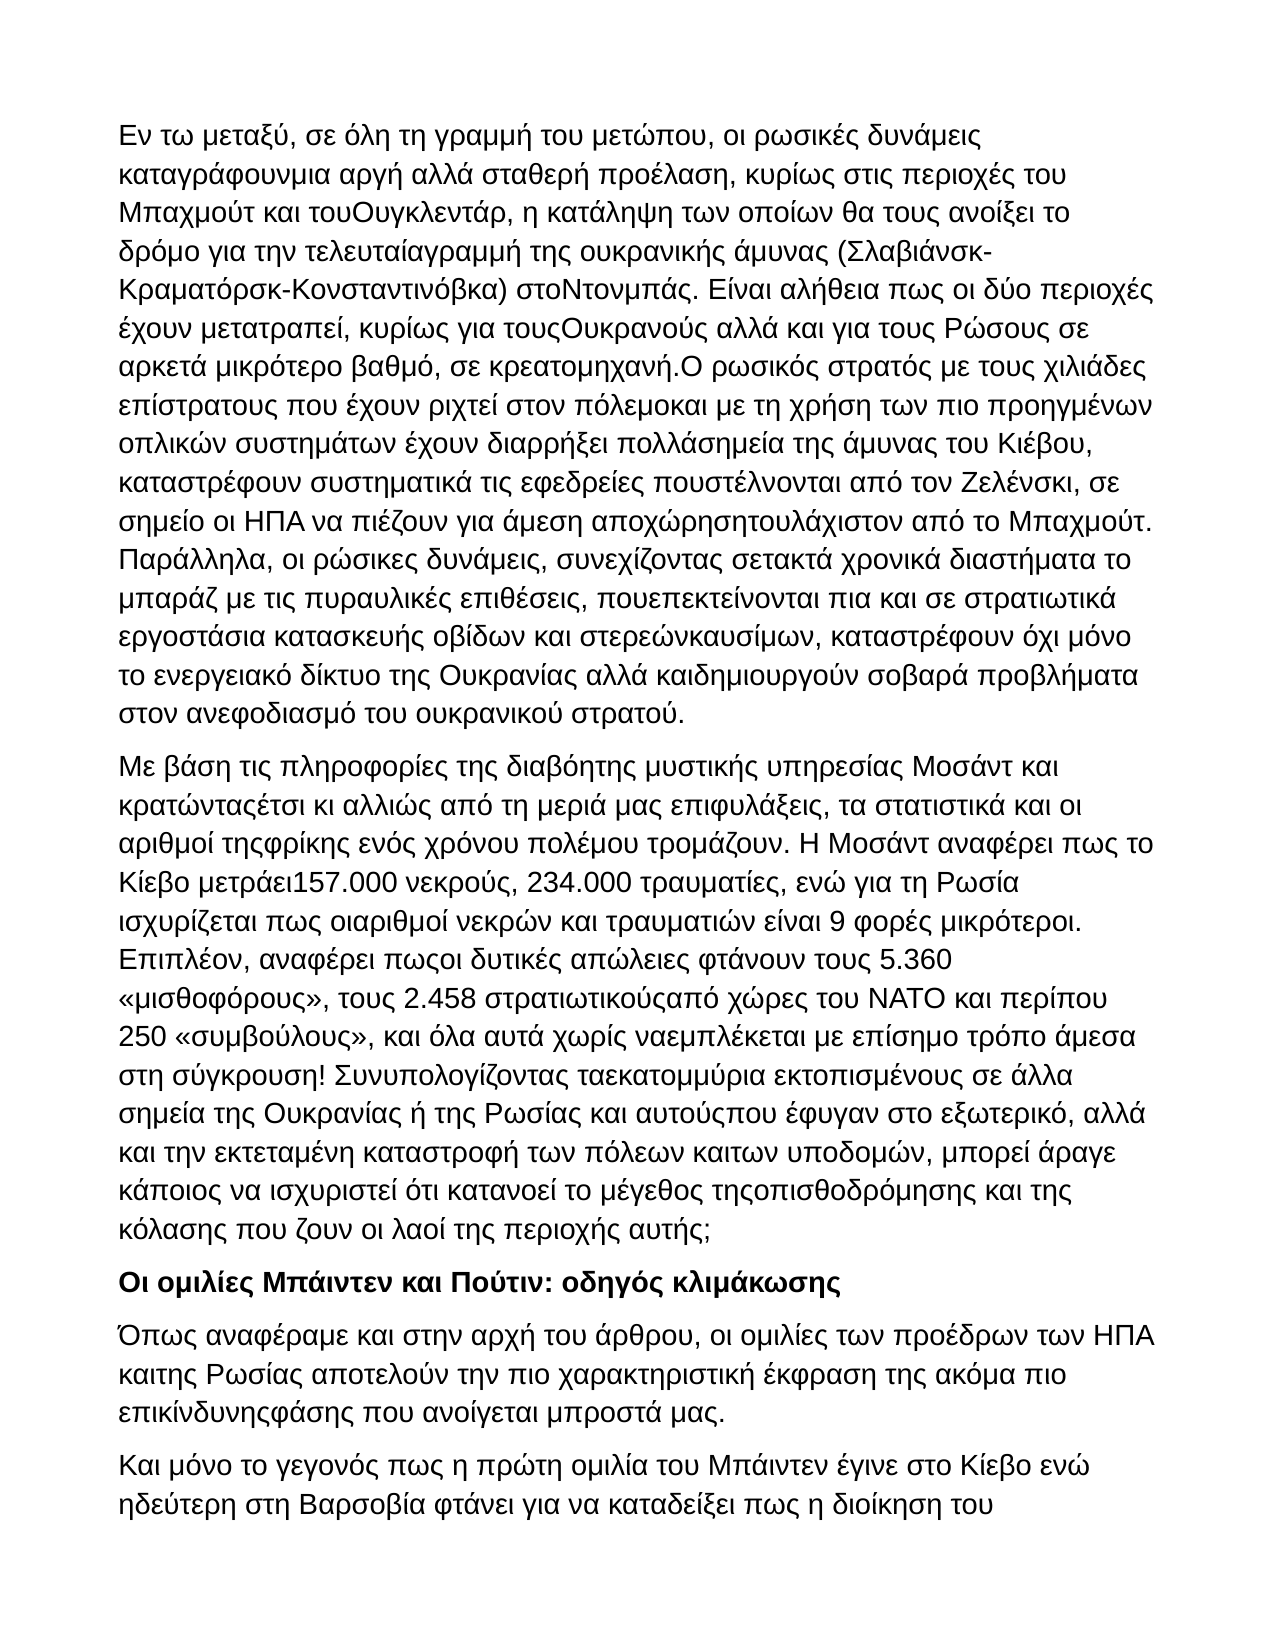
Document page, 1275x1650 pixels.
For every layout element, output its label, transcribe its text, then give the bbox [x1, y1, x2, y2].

text Και μόνο το γεγονός πως η πρώτη ομιλία του Μπάιντεν έγινε στο Κίεβο ενώ ηδεύτερη στη Βαρσοβία φτάνει για να καταδείξει πως η διοίκηση του [118, 1448, 1157, 1520]
text Οι ομιλίες Μπάιντεν και Πούτιν: οδηγός κλιμάκωσης [118, 1265, 1157, 1298]
text Εν τω μεταξύ, σε όλη τη γραμμή του μετώπου, οι ρωσικές δυνάμεις καταγράφουνμια αργή αλλά σταθερή προέλαση, κυρίως στις περιοχές του Μπαχμούτ και τουΟυγκλεντάρ, η κατάληψη των οποίων θα τους ανοίξει το δρόμο για την τελευταίαγραμμή της ουκρανικής άμυνας (Σλαβιάνσκ-Κραματόρσκ-Κονσταντινόβκα) στοΝτονμπάς. Είναι αλήθεια πως οι δύο περιοχές έχουν μετατραπεί, κυρίως για τουςΟυκρανούς αλλά και για τους Ρώσους σε αρκετά μικρότερο βαθμό, σε κρεατομηχανή.Ο ρωσικός στρατός με τους χιλιάδες επίστρατους που έχουν ριχτεί στον πόλεμοκαι με τη χρήση των πιο προηγμένων οπλικών συστημάτων έχουν διαρρήξει πολλάσημεία της άμυνας του Κιέβου, καταστρέφουν συστηματικά τις εφεδρείες πουστέλνονται από τον Ζελένσκι, σε σημείο οι ΗΠΑ να πιέζουν για άμεση αποχώρησητουλάχιστον από το Μπαχμούτ. Παράλληλα, οι ρώσικες δυνάμεις, συνεχίζοντας σετακτά χρονικά διαστήματα το μπαράζ με τις πυραυλικές επιθέσεις, πουεπεκτείνονται πια και σε στρατιωτικά εργοστάσια κατασκευής οβίδων και στερεώνκαυσίμων, καταστρέφουν όχι μόνο το ενεργειακό δίκτυο της Ουκρανίας αλλά καιδημιουργούν σοβαρά προβλήματα στον ανεφοδιασμό του ουκρανικού στρατού. [118, 118, 1157, 730]
text Όπως αναφέραμε και στην αρχή του άρθρου, οι ομιλίες των προέδρων των ΗΠΑ καιτης Ρωσίας αποτελούν την πιο χαρακτηριστική έκφραση της ακόμα πιο επικίνδυνηςφάσης που ανοίγεται μπροστά μας. [118, 1318, 1157, 1429]
text Με βάση τις πληροφορίες της διαβόητης μυστικής υπηρεσίας Μοσάντ και κρατώνταςέτσι κι αλλιώς από τη μεριά μας επιφυλάξεις, τα στατιστικά και οι αριθμοί τηςφρίκης ενός χρόνου πολέμου τρομάζουν. Η Μοσάντ αναφέρει πως το Κίεβο μετράει157.000 νεκρούς, 234.000 τραυματίες, ενώ για τη Ρωσία ισχυρίζεται πως οιαριθμοί νεκρών και τραυματιών είναι 9 φορές μικρότεροι. Επιπλέον, αναφέρει πωςοι δυτικές απώλειες φτάνουν τους 5.360 «μισθοφόρους», τους 2.458 στρατιωτικούςαπό χώρες του ΝΑΤΟ και περίπου 250 «συμβούλους», και όλα αυτά χωρίς ναεμπλέκεται με επίσημο τρόπο άμεσα στη σύγκρουση! Συνυπολογίζοντας ταεκατομμύρια εκτοπισμένους σε άλλα σημεία της Ουκρανίας ή της Ρωσίας και αυτούςπου έφυγαν στο εξωτερικό, αλλά και την εκτεταμένη καταστροφή των πόλεων καιτων υποδομών, μπορεί άραγε κάποιος να ισχυριστεί ότι κατανοεί το μέγεθος τηςοπισθοδρόμησης και της κόλασης που ζουν οι λαοί της περιοχής αυτής; [118, 749, 1157, 1245]
